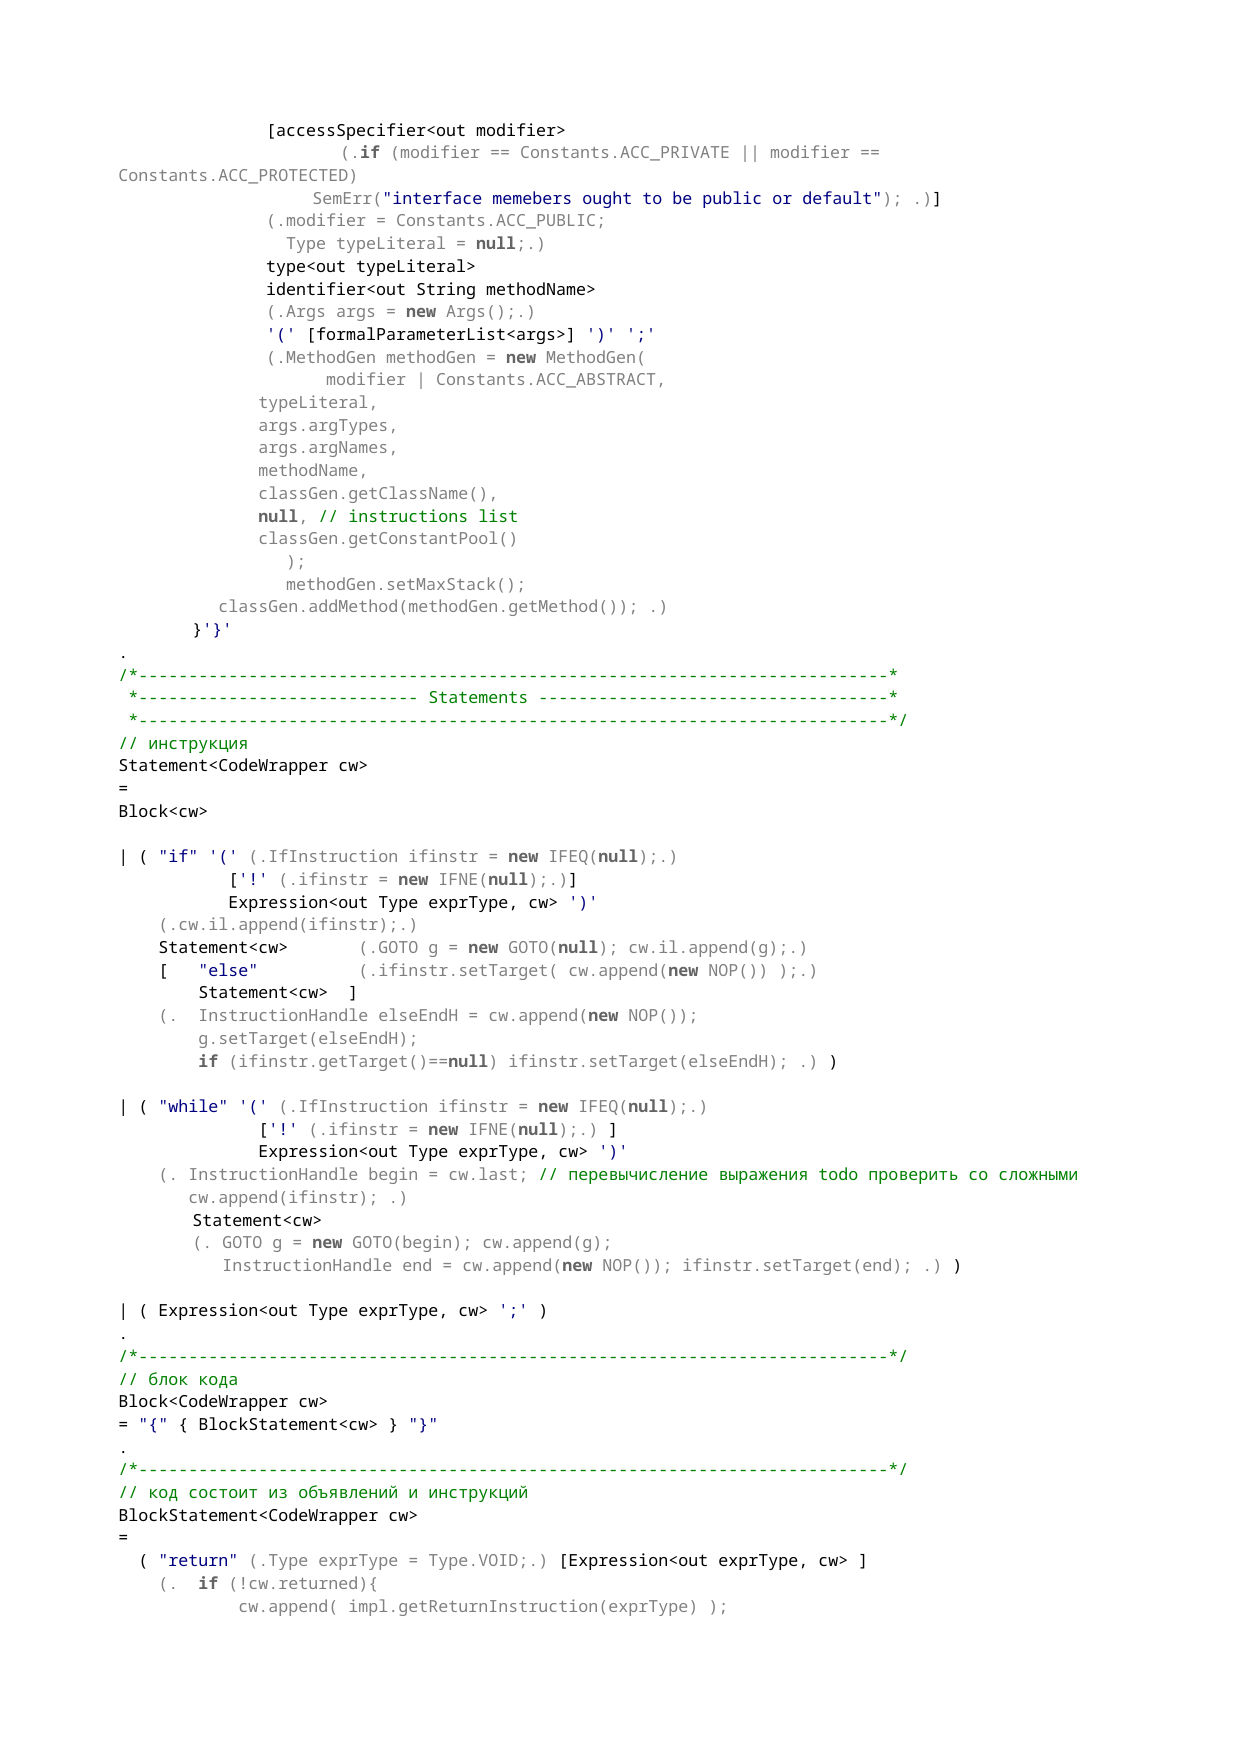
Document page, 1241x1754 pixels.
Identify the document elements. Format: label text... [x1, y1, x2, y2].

text identifier<out String methodName> [118, 277, 1122, 300]
text // код состоит из объявлений и инструкций [118, 1481, 1122, 1503]
text /*---------------------------------------------------------------------------*/ [118, 1458, 1122, 1481]
text = "{" { BlockStatement<cw> } "}" [118, 1412, 1122, 1435]
text Statement<cw> ] [118, 981, 1122, 1004]
text InstructionHandle end = cw.append(new NOP()); ifinstr.setTarget(end); .) ) [118, 1253, 1122, 1276]
text SemErr("interface memebers ought to be public or default"); .)] [118, 186, 1122, 209]
text *---------------------------- Statements -----------------------------------* [118, 686, 1122, 708]
text (. InstructionHandle elseEndH = cw.append(new NOP()); [118, 1004, 1122, 1026]
text args.argNames, [118, 436, 1122, 459]
text = [118, 1526, 1122, 1549]
text classGen.getClassName(), [118, 481, 1122, 504]
text methodGen.setMaxStack(); [118, 572, 1122, 595]
text ); [118, 549, 1122, 572]
text (.cw.il.append(ifinstr);.) [118, 913, 1122, 936]
text classGen.getConstantPool() [118, 527, 1122, 549]
text *---------------------------------------------------------------------------*/ [118, 708, 1122, 731]
text Block<cw> [118, 799, 1122, 822]
text (. InstructionHandle begin = cw.last; // перевычисление выражения todo проверить со сложными [118, 1163, 1122, 1185]
text BlockStatement<CodeWrapper cw> [118, 1503, 1122, 1526]
text Statement<CodeWrapper cw> [118, 754, 1122, 777]
text | ( Expression<out Type exprType, cw> ';' ) [118, 1299, 1122, 1322]
text (. GOTO g = new GOTO(begin); cw.append(g); [118, 1231, 1122, 1253]
text (. if (!cw.returned){ [118, 1571, 1122, 1594]
text g.setTarget(elseEndH); [118, 1026, 1122, 1049]
text ['!' (.ifinstr = new IFNE(null);.)] [118, 867, 1122, 890]
text // блок кода [118, 1367, 1122, 1390]
text . [118, 1435, 1122, 1458]
text Block<CodeWrapper cw> [118, 1390, 1122, 1412]
text (.Args args = new Args();.) [118, 300, 1122, 322]
text [accessSpecifier<out modifier> [118, 118, 1122, 141]
text methodName, [118, 459, 1122, 481]
text Statement<cw> [118, 1208, 1122, 1231]
text // инструкция [118, 731, 1122, 754]
text ( "return" (.Type exprType = Type.VOID;.) [Expression<out exprType, cw> ] [118, 1549, 1122, 1571]
text Statement<cw> (.GOTO g = new GOTO(null); cw.il.append(g);.) [118, 936, 1122, 958]
text type<out typeLiteral> [118, 254, 1122, 277]
text }'}' [118, 618, 1122, 640]
text (.if (modifier == Constants.ACC_PRIVATE || modifier == Constants.ACC_PROTECTED) [118, 141, 1122, 186]
text | ( "while" '(' (.IfInstruction ifinstr = new IFEQ(null);.) [118, 1094, 1122, 1117]
text . [118, 640, 1122, 663]
text '(' [formalParameterList<args>] ')' ';' [118, 322, 1122, 345]
text null, // instructions list [118, 504, 1122, 527]
text ['!' (.ifinstr = new IFNE(null);.) ] [118, 1117, 1122, 1140]
text cw.append(ifinstr); .) [118, 1185, 1122, 1208]
text Type typeLiteral = null;.) [118, 232, 1122, 254]
text /*---------------------------------------------------------------------------*/ [118, 1344, 1122, 1367]
text if (ifinstr.getTarget()==null) ifinstr.setTarget(elseEndH); .) ) [118, 1049, 1122, 1072]
text classGen.addMethod(methodGen.getMethod()); .) [118, 595, 1122, 618]
text . [118, 1322, 1122, 1344]
text typeLiteral, [118, 391, 1122, 413]
text cw.append( impl.getReturnInstruction(exprType) ); [118, 1594, 1122, 1617]
text /*---------------------------------------------------------------------------* [118, 663, 1122, 686]
text Expression<out Type exprType, cw> ')' [118, 1140, 1122, 1163]
text (.MethodGen methodGen = new MethodGen( [118, 345, 1122, 368]
text args.argTypes, [118, 413, 1122, 436]
text = [118, 777, 1122, 799]
text modifier | Constants.ACC_ABSTRACT, [118, 368, 1122, 391]
text [ "else" (.ifinstr.setTarget( cw.append(new NOP()) );.) [118, 958, 1122, 981]
text | ( "if" '(' (.IfInstruction ifinstr = new IFEQ(null);.) [118, 845, 1122, 867]
text (.modifier = Constants.ACC_PUBLIC; [118, 209, 1122, 232]
text Expression<out Type exprType, cw> ')' [118, 890, 1122, 913]
